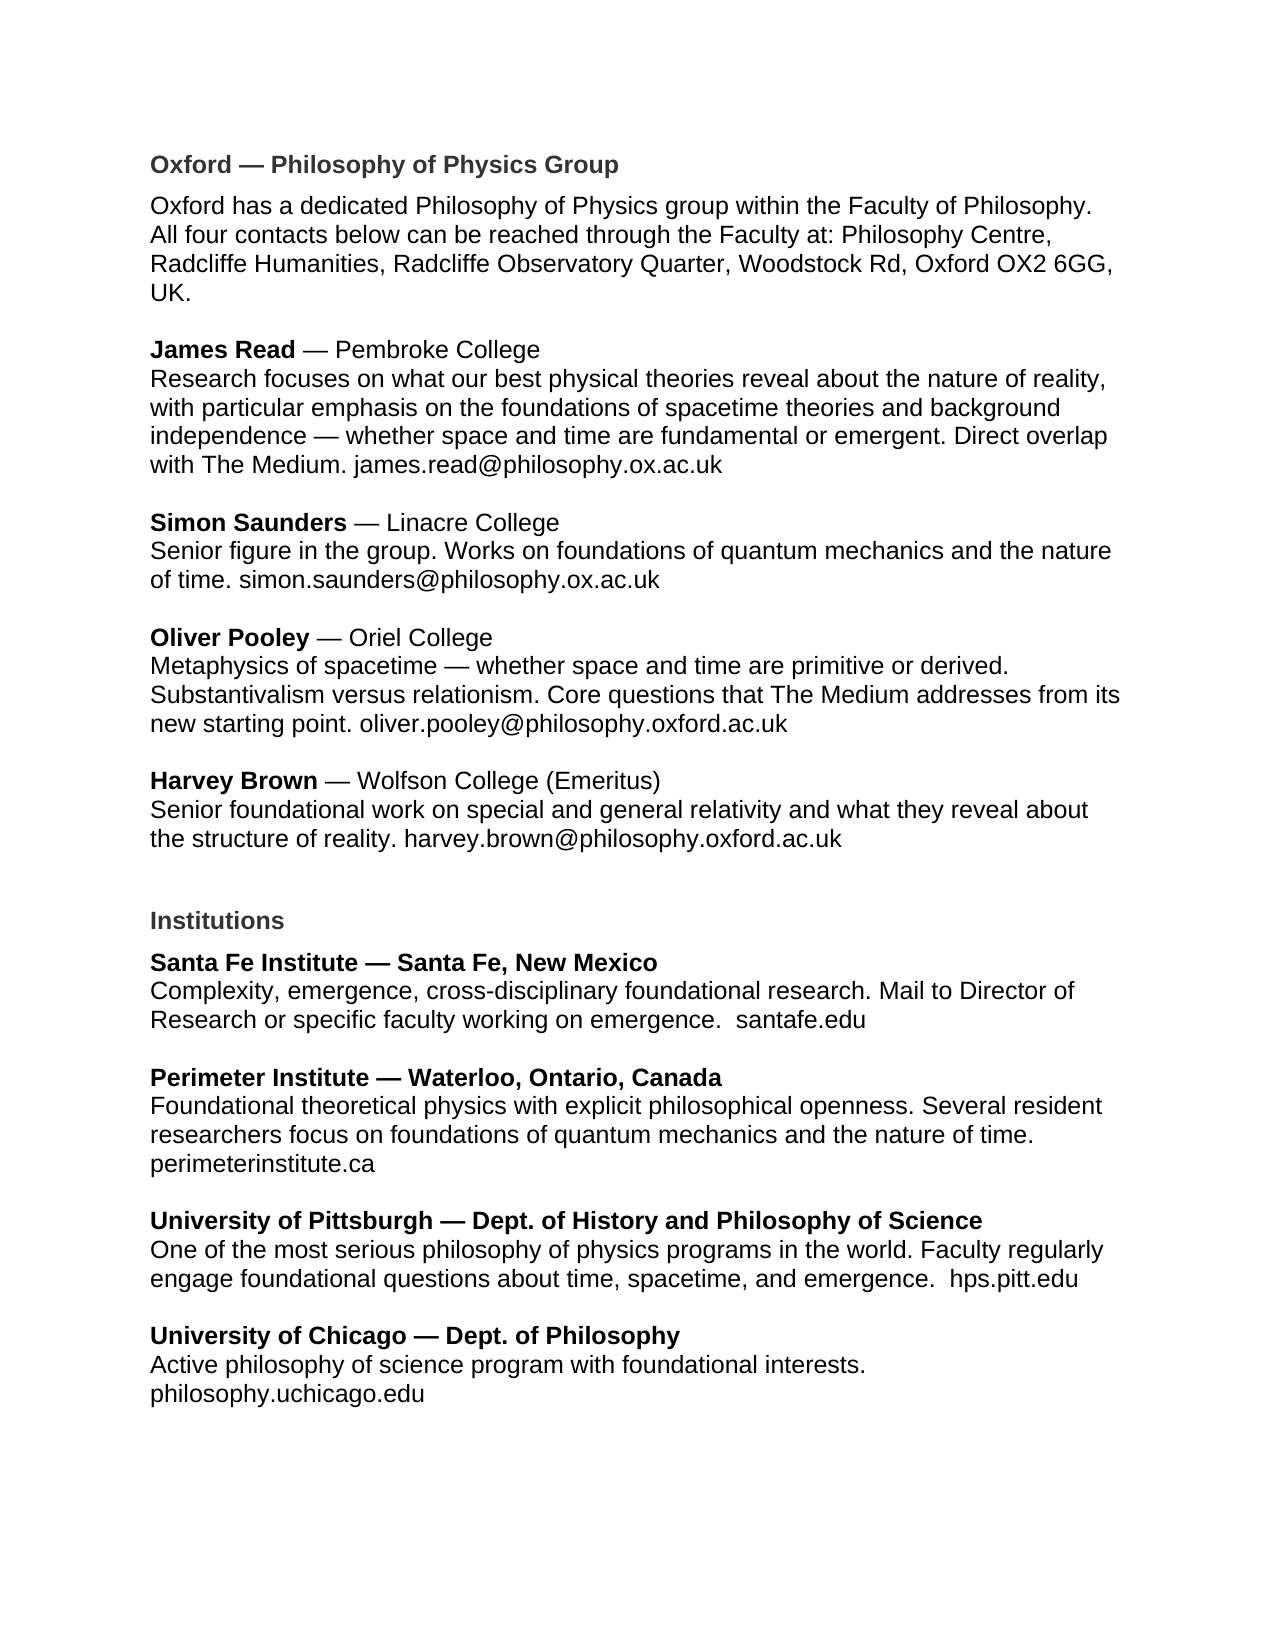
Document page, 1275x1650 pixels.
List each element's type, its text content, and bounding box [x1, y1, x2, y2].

text James Read — Pembroke College [150, 335, 1125, 364]
text University of Chicago — Dept. of Philosophy [150, 1321, 1125, 1350]
text Simon Saunders — Linacre College [150, 507, 1125, 536]
subtitle Institutions [150, 906, 1125, 935]
text Research focuses on what our best physical theories reveal about the nature of reality, with particular emphasis on the foundations of spacetime theories and background independence — whether space and time are fundamental or emergent. Direct overlap with The Medium. james.read@philosophy.ox.ac.uk [150, 364, 1125, 479]
text Oxford has a dedicated Philosophy of Physics group within the Faculty of Philosophy. All four contacts below can be reached through the Faculty at: Philosophy Centre, Radcliffe Humanities, Radcliffe Observatory Quarter, Woodstock Rd, Oxford OX2 6GG, UK. [150, 191, 1125, 306]
text Active philosophy of science program with foundational interests. philosophy.uchicago.edu [150, 1350, 1125, 1407]
subtitle Oxford — Philosophy of Physics Group [150, 150, 1125, 179]
text Perimeter Institute — Waterloo, Ontario, Canada [150, 1062, 1125, 1091]
text One of the most serious philosophy of physics programs in the world. Faculty regularly engage foundational questions about time, spacetime, and emergence. hps.pitt.edu [150, 1235, 1125, 1292]
text Senior foundational work on special and general relativity and what they reveal about the structure of reality. harvey.brown@philosophy.oxford.ac.uk [150, 795, 1125, 852]
text Senior figure in the group. Works on foundations of quantum mechanics and the nature of time. simon.saunders@philosophy.ox.ac.uk [150, 536, 1125, 594]
text Santa Fe Institute — Santa Fe, New Mexico [150, 947, 1125, 976]
text Metaphysics of spacetime — whether space and time are primitive or derived. Substantivalism versus relationism. Core questions that The Medium addresses from its new starting point. oliver.pooley@philosophy.oxford.ac.uk [150, 651, 1125, 737]
text Complexity, emergence, cross-disciplinary foundational research. Mail to Director of Research or specific faculty working on emergence. santafe.edu [150, 976, 1125, 1034]
text University of Pittsburgh — Dept. of History and Philosophy of Science [150, 1206, 1125, 1235]
text Foundational theoretical physics with explicit philosophical openness. Several resident researchers focus on foundations of quantum mechanics and the nature of time. perimeterinstitute.ca [150, 1091, 1125, 1177]
text Harvey Brown — Wolfson College (Emeritus) [150, 766, 1125, 795]
text Oliver Pooley — Oriel College [150, 622, 1125, 651]
